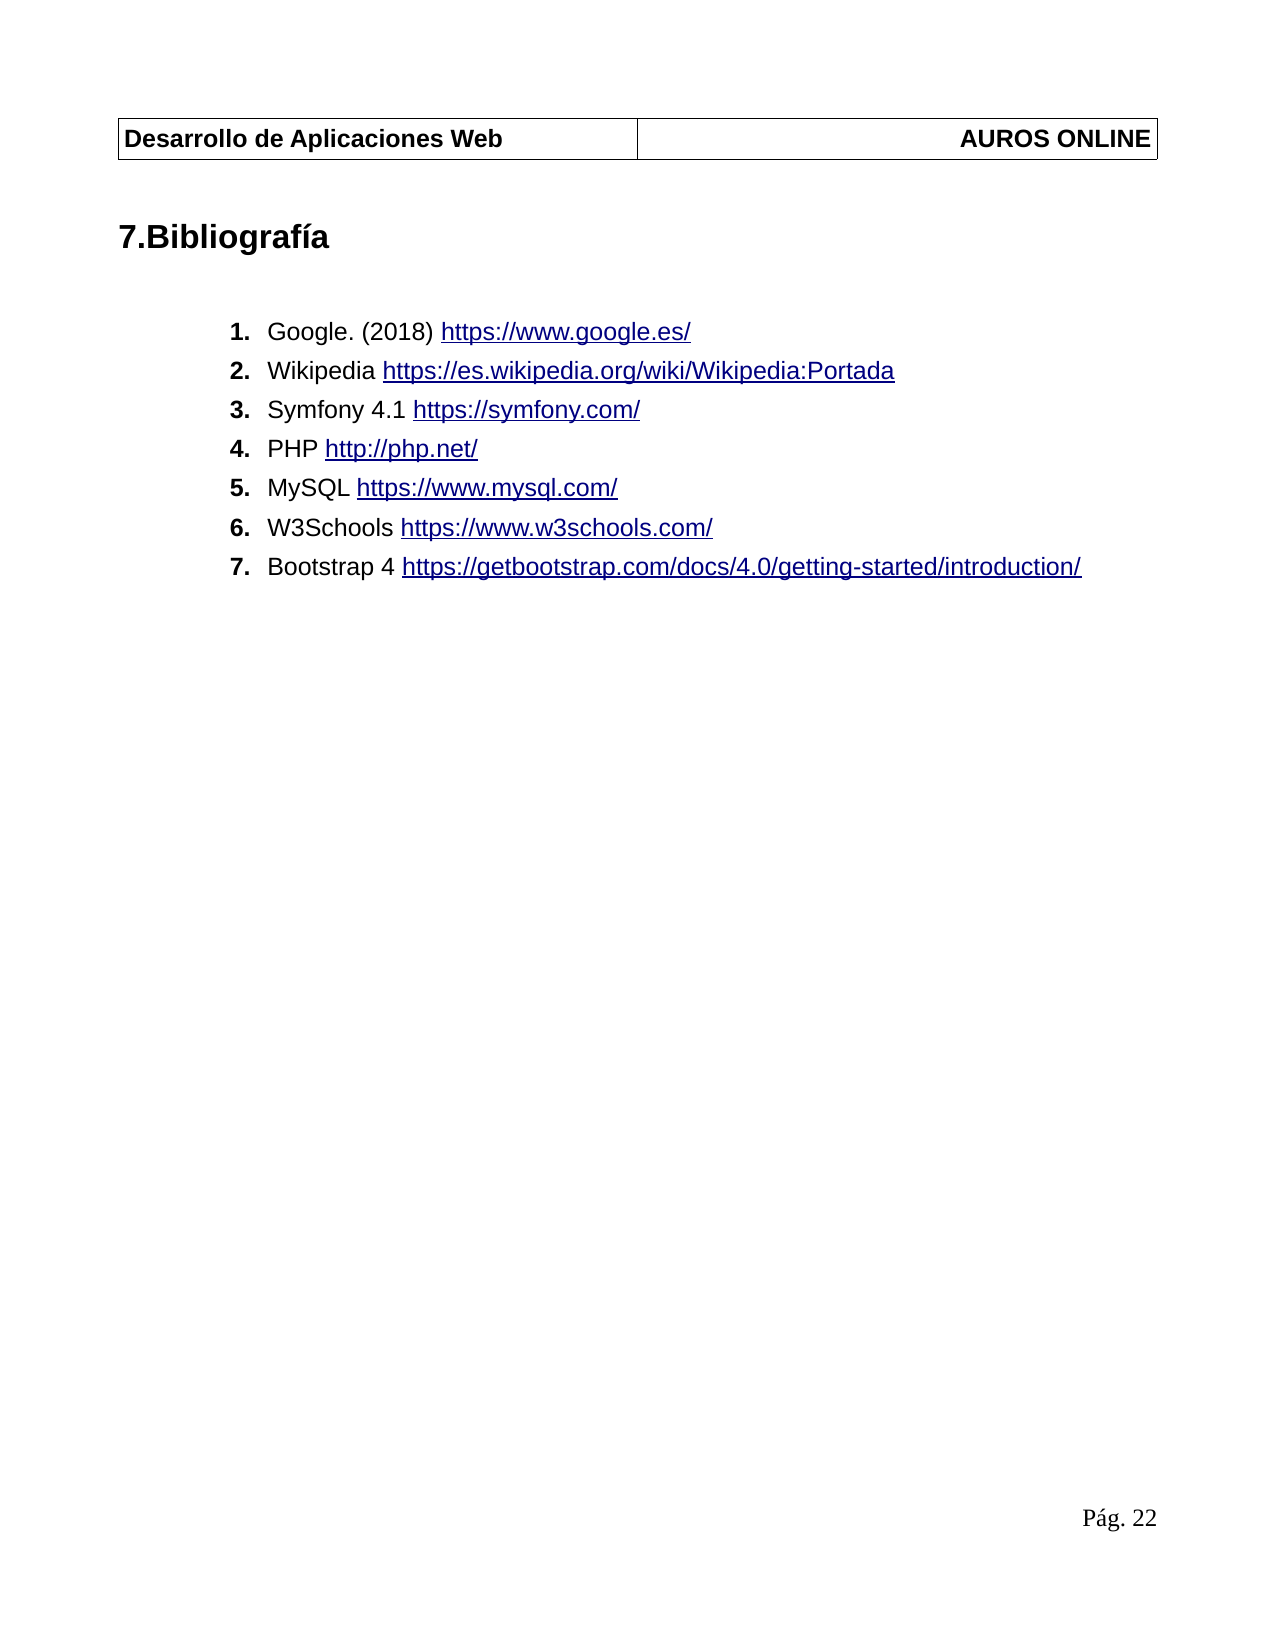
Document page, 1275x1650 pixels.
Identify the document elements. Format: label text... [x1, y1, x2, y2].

list Wikipedia https://es.wikipedia.org/wiki/Wikipedia:Portada [229, 356, 1157, 385]
list Symfony 4.1 https://symfony.com/ [229, 395, 1157, 424]
list Google. (2018) https://www.google.es/ [229, 317, 1157, 346]
list PHP http://php.net/ [229, 434, 1157, 463]
list Bootstrap 4 https://getbootstrap.com/docs/4.0/getting-started/introduction/ [229, 552, 1157, 580]
text 7.Bibliografía [118, 217, 1112, 255]
list MySQL https://www.mysql.com/ [229, 473, 1157, 502]
list W3Schools https://www.w3schools.com/ [229, 512, 1157, 541]
